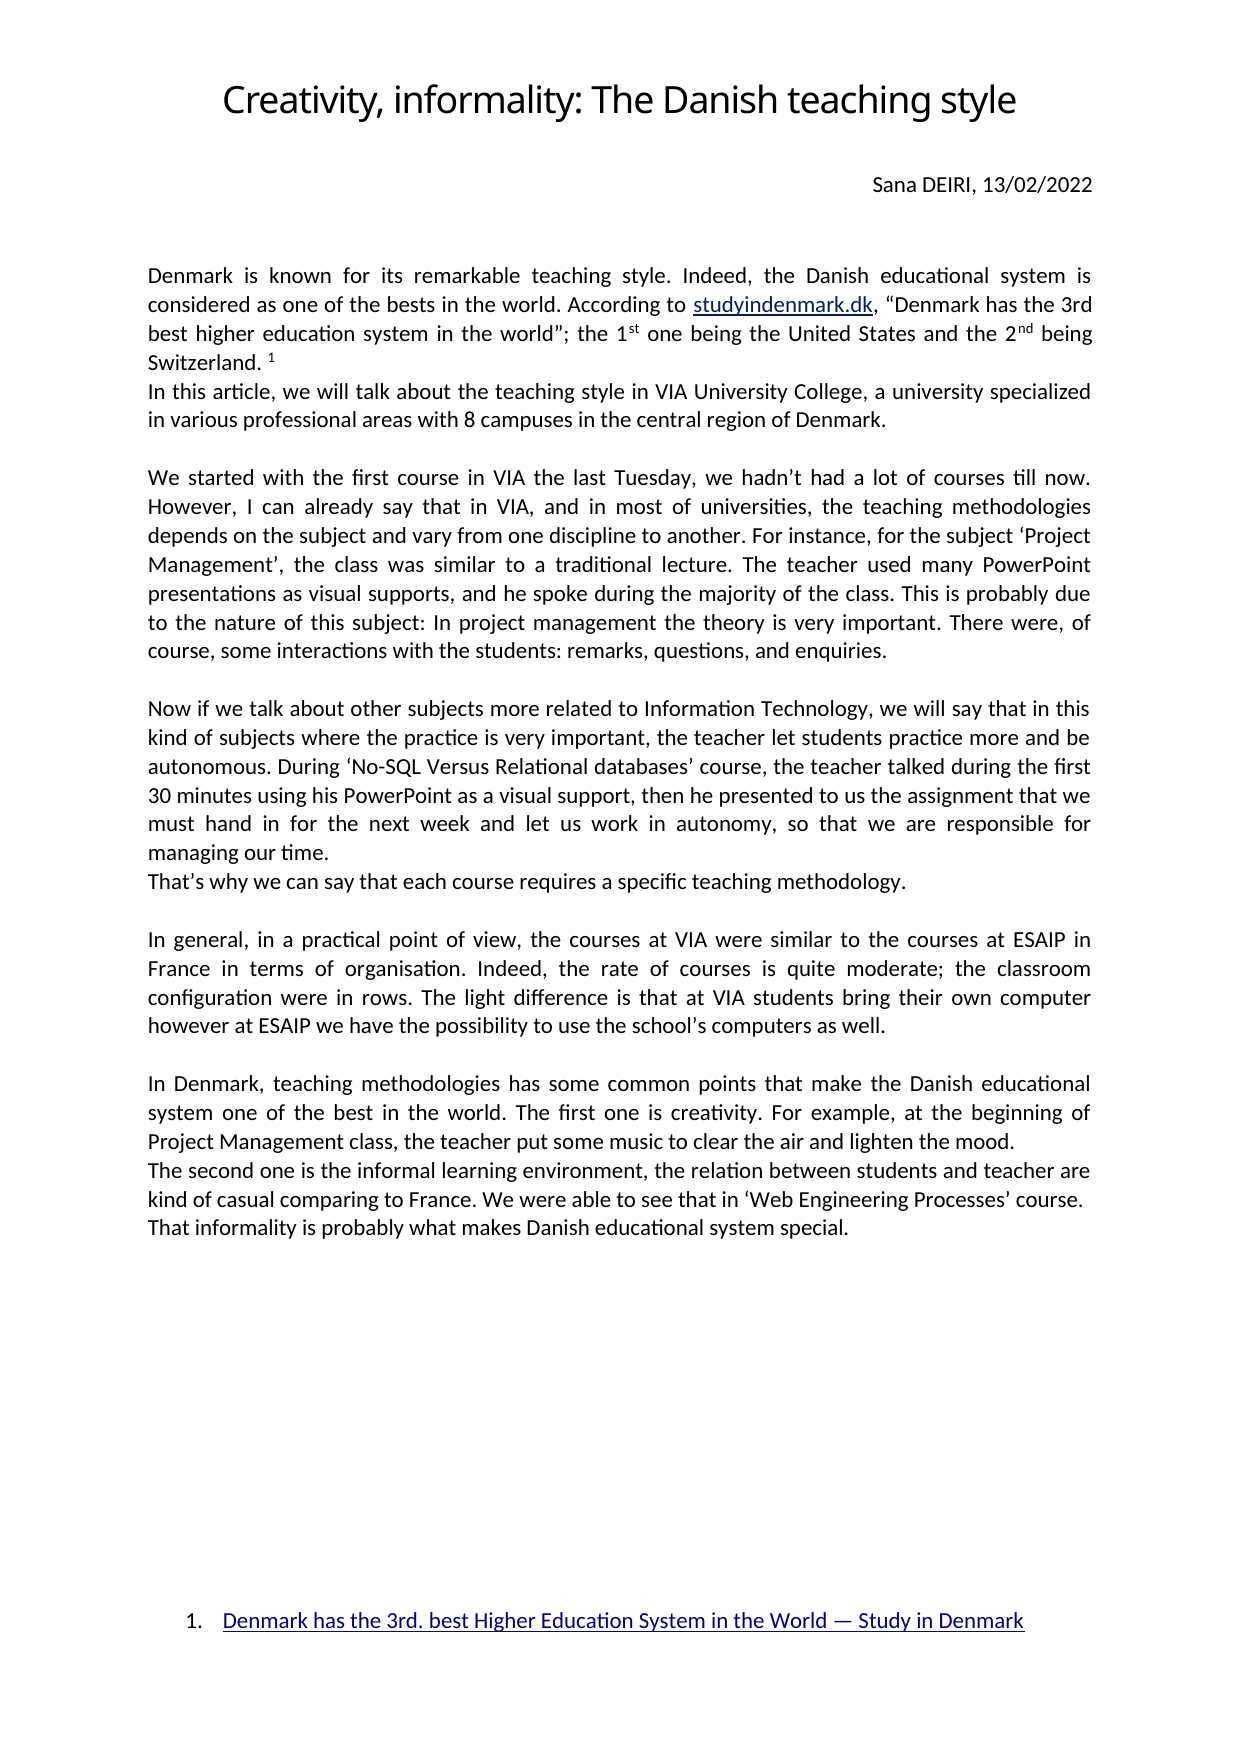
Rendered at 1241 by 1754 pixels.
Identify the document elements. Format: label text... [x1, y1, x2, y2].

text Now if we talk about other subjects more related to Information Technology, we will say that in this kind of subjects where the practice is very important, the teacher let students practice more and be autonomous. During ‘No-SQL Versus Relational databases’ course, the teacher talked during the first 30 minutes using his PowerPoint as a visual support, then he presented to us the assignment that we must hand in for the next week and let us work in autonomy, so that we are responsible for managing our time. [148, 694, 1093, 866]
text That’s why we can say that each course requires a specific teaching methodology. [148, 867, 1093, 895]
text That informality is probably what makes Danish educational system special. [148, 1213, 1093, 1242]
text Denmark is known for its remarkable teaching style. Indeed, the Danish educational system is considered as one of the bests in the world. According to studyindenmark.dk, “Denmark has the 3rd best higher education system in the world”; the 1st one being the United States and the 2nd being Switzerland. 1 [148, 261, 1093, 376]
text The second one is the informal learning environment, the relation between students and teacher are kind of casual comparing to France. We were able to see that in ‘Web Engineering Processes’ course. [148, 1156, 1093, 1213]
text In general, in a practical point of view, the courses at VIA were similar to the courses at ESAIP in France in terms of organisation. Indeed, the rate of courses is quite moderate; the classroom configuration were in rows. The light difference is that at VIA students bring their own computer however at ESAIP we have the possibility to use the school’s computers as well. [148, 925, 1093, 1039]
text Creativity, informality: The Danish teaching style [148, 74, 1093, 125]
text In this article, we will talk about the teaching style in VIA University College, a university specialized in various professional areas with 8 campuses in the central region of Denmark. [148, 377, 1093, 434]
text In Denmark, teaching methodologies has some common points that make the Danish educational system one of the best in the world. The first one is creativity. For example, at the beginning of Project Management class, the teacher put some music to clear the air and lighten the mood. [148, 1069, 1093, 1155]
text Sana DEIRI, 13/02/2022 [148, 170, 1093, 198]
text We started with the first course in VIA the last Tuesday, we hadn’t had a lot of courses till now. However, I can already say that in VIA, and in most of universities, the teaching methodologies depends on the subject and vary from one discipline to another. For instance, for the subject ‘Project Management’, the class was similar to a traditional lecture. The teacher used many PowerPoint presentations as visual supports, and he spoke during the majority of the class. This is probably due to the nature of this subject: In project management the theory is very important. There were, of course, some interactions with the students: remarks, questions, and enquiries. [148, 463, 1093, 664]
